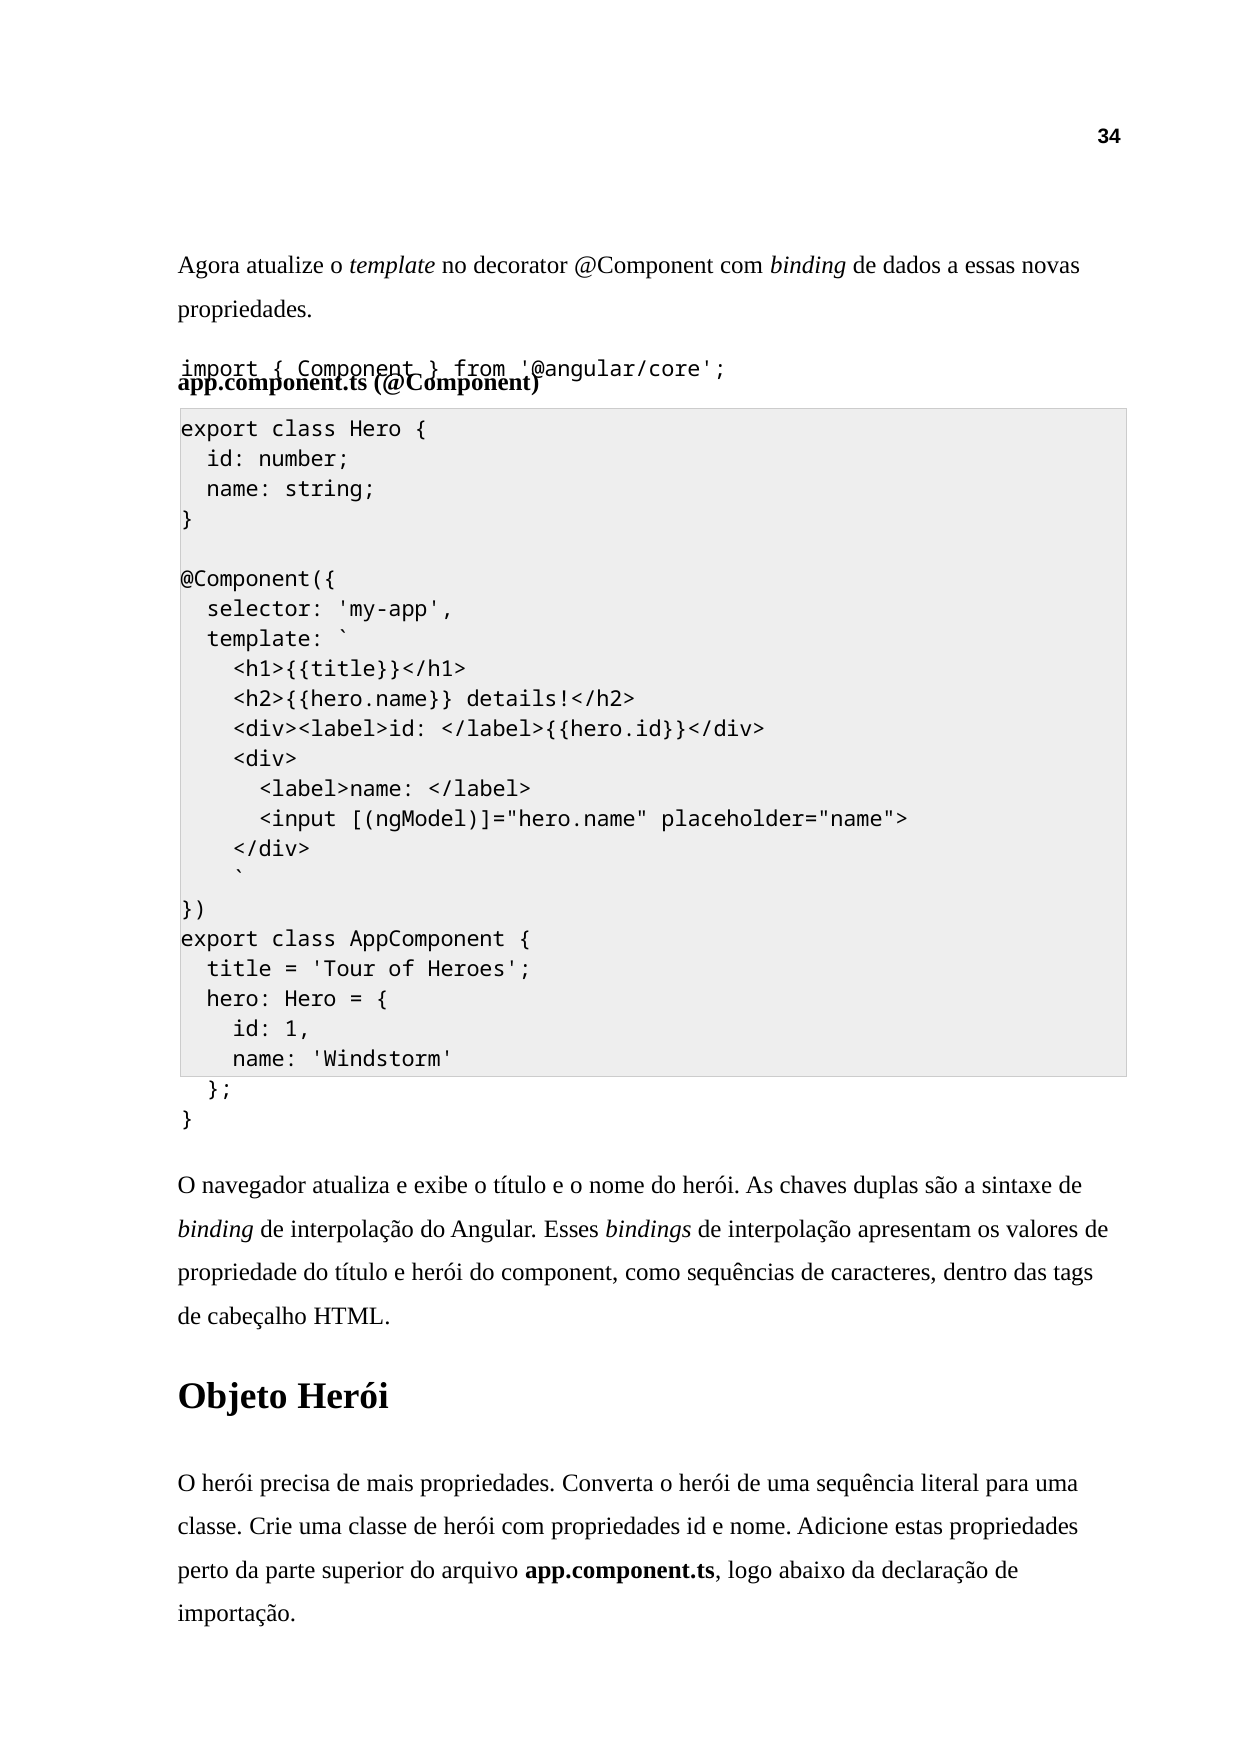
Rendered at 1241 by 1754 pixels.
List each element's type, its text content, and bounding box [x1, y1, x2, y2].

text O herói precisa de mais propriedades. Converta o herói de uma sequência literal para uma classe. Crie uma classe de herói com propriedades id e nome. Adicione estas propriedades perto da parte superior do arquivo app.component.ts, logo abaixo da declaração de importação. [177, 1467, 1122, 1627]
text Objeto Herói [177, 1374, 1122, 1417]
text O navegador atualiza e exibe o título e o nome do herói. As chaves duplas são a sintaxe de binding de interpolação do Angular. Esses bindings de interpolação apresentam os valores de propriedade do título e herói do component, como sequências de caracteres, dentro das tags de cabeçalho HTML. [177, 1170, 1122, 1330]
text Agora atualize o template no decorator @Component com binding de dados a essas novas propriedades. [177, 250, 1122, 323]
subtitle app.component.ts (@Component) [177, 367, 1122, 396]
